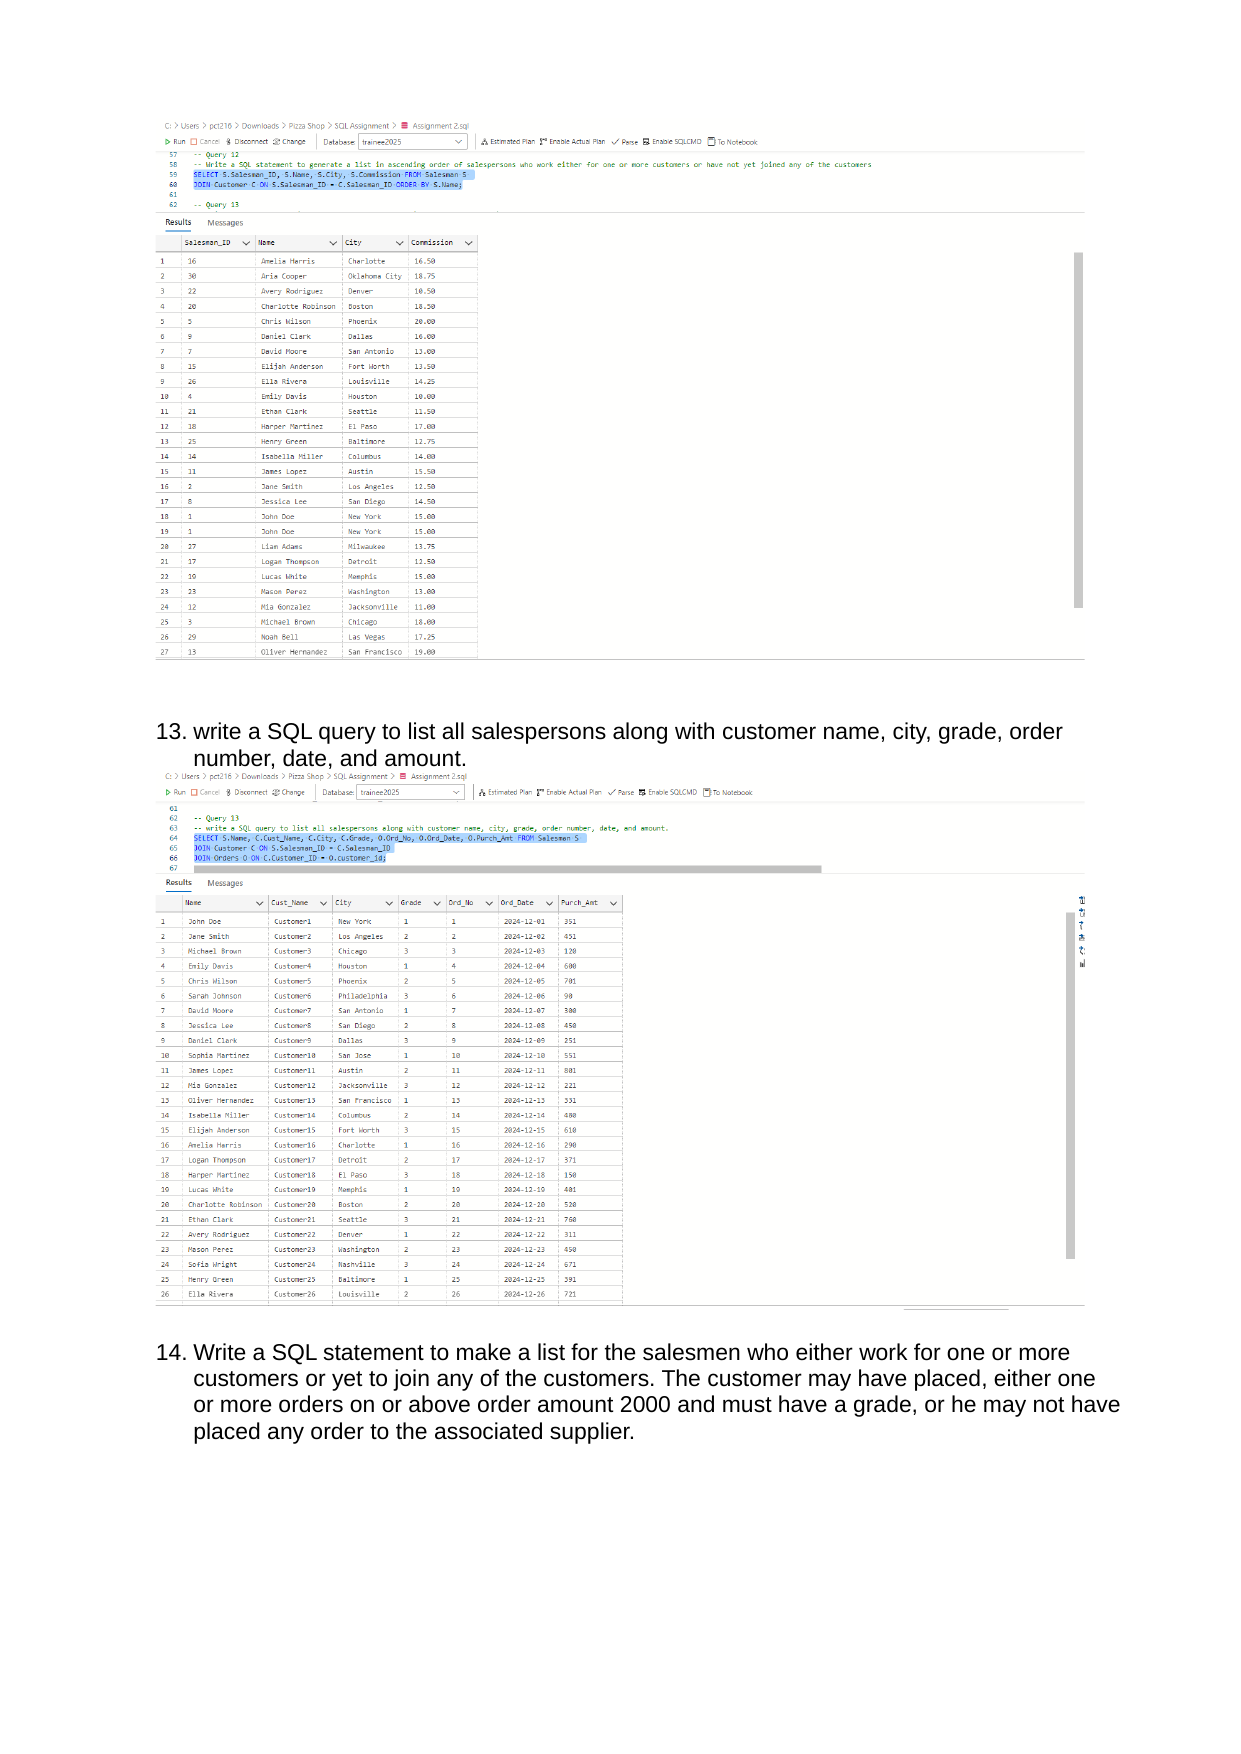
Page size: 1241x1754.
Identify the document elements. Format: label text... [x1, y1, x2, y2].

list Write a SQL statement to make a list for the salesmen who either work for one or more customers or yet to join any of the customers. The customer may have placed, either one or more orders on or above order amount 2000 and must have a grade, or he may not have placed any order to the associated supplier. [156, 1338, 1122, 1444]
picture [155, 118, 1085, 661]
list write a SQL query to list all salespersons along with customer name, city, grade, order number, date, and amount. [156, 718, 1122, 771]
picture [155, 771, 1085, 1310]
